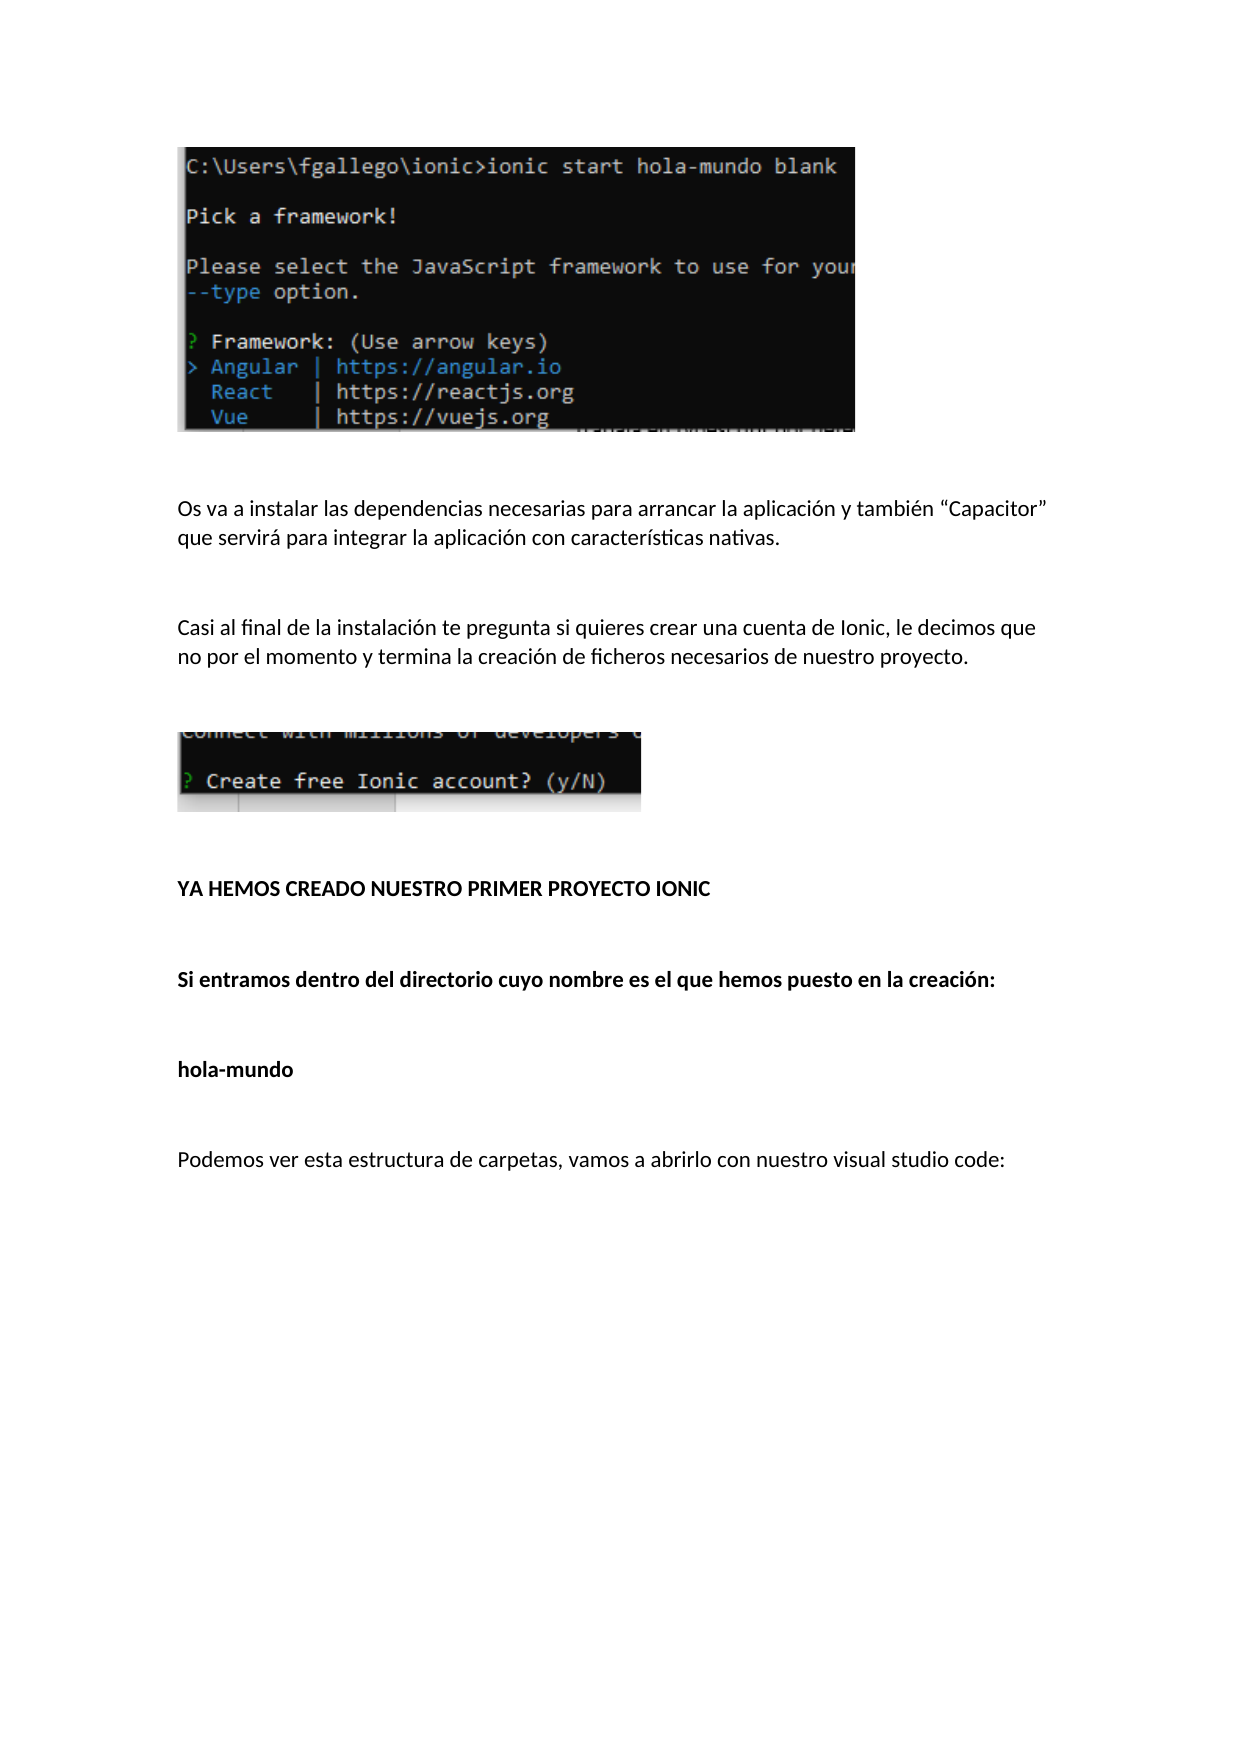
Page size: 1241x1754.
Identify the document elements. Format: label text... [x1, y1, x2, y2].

text hola-mundo [177, 1055, 1063, 1083]
text Si entramos dentro del directorio cuyo nombre es el que hemos puesto en la creación: [177, 965, 1063, 993]
text Casi al final de la instalación te pregunta si quieres crear una cuenta de Ionic, le decimos que no por el momento y termina la creación de ficheros necesarios de nuestro proyecto. [177, 613, 1063, 670]
text Podemos ver esta estructura de carpetas, vamos a abrirlo con nuestro visual studio code: [177, 1146, 1063, 1174]
text Os va a instalar las dependencias necesarias para arrancar la aplicación y también “Capacitor” que servirá para integrar la aplicación con características nativas. [177, 494, 1063, 551]
text YA HEMOS CREADO NUESTRO PRIMER PROYECTO IONIC [177, 874, 1063, 902]
